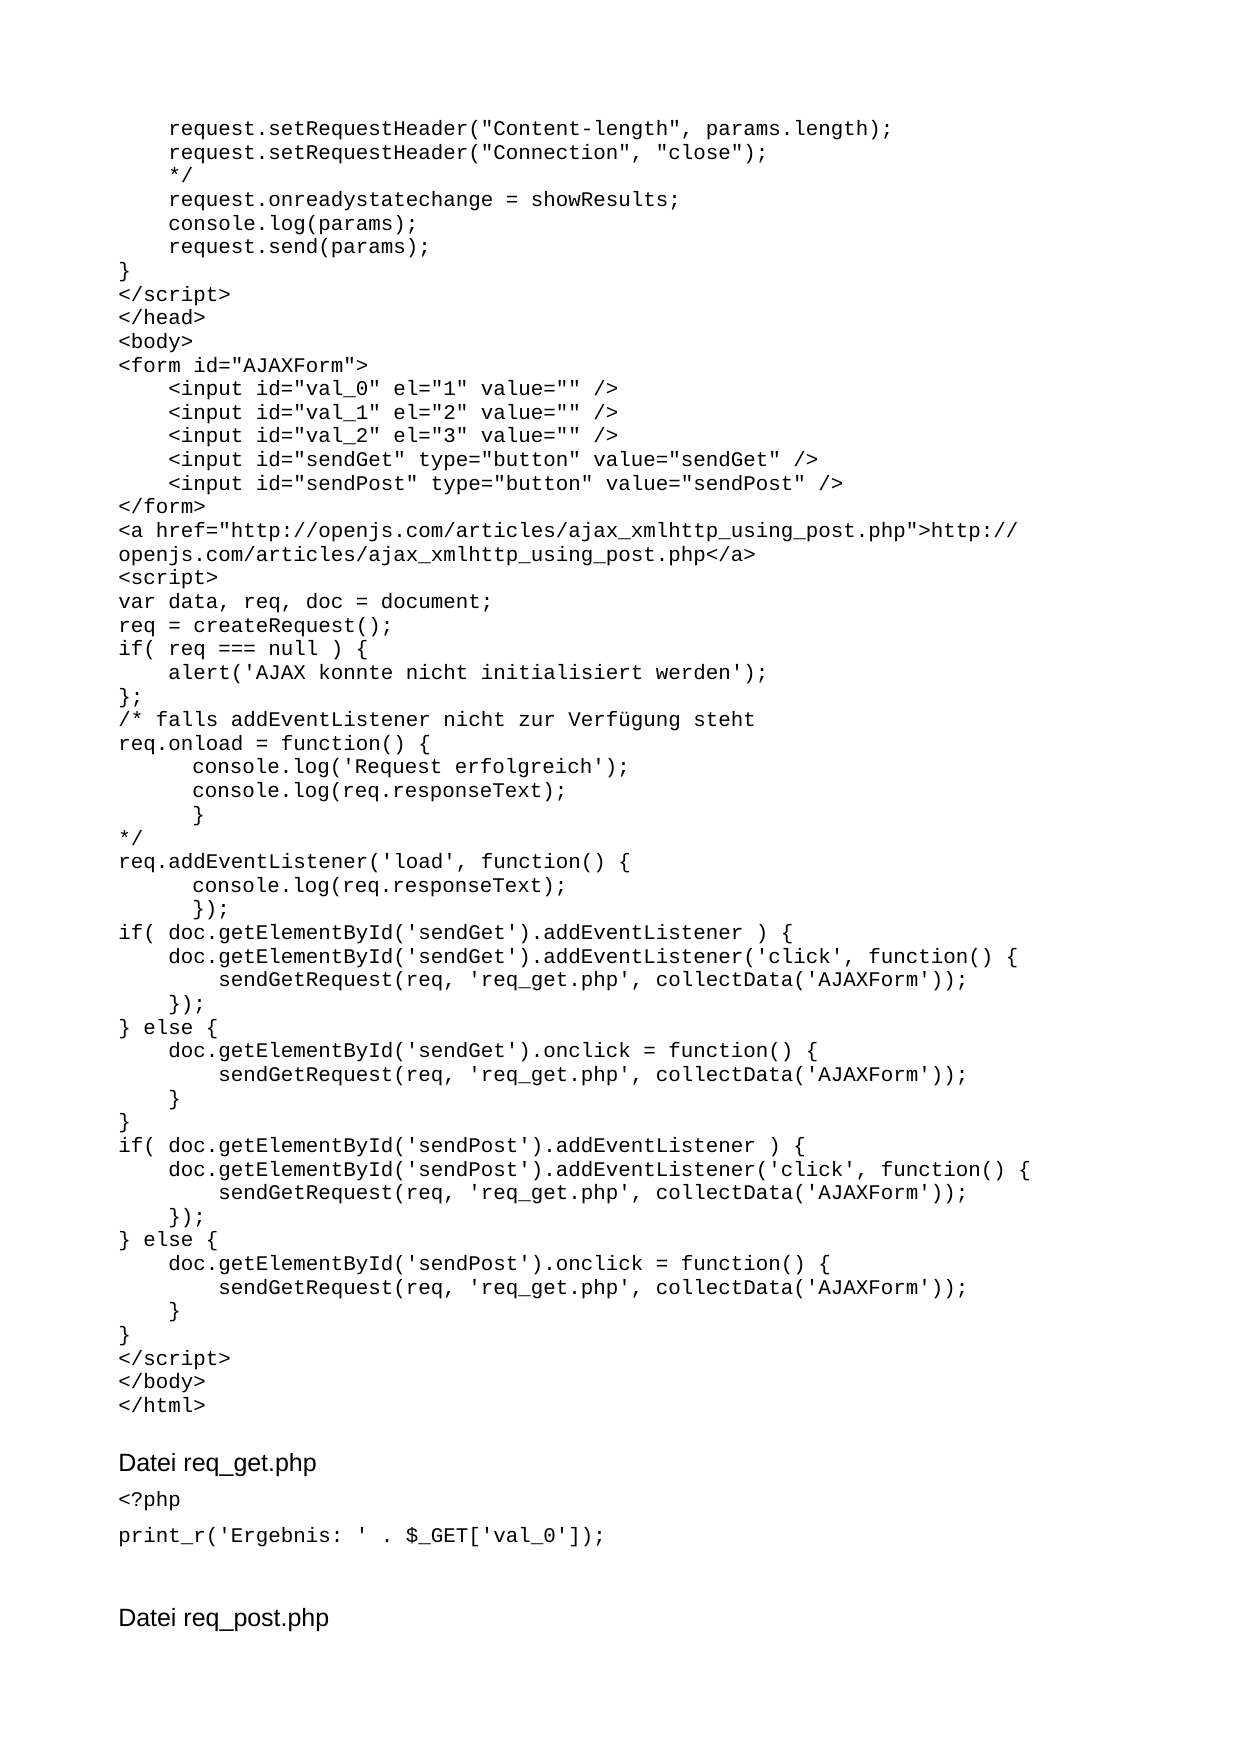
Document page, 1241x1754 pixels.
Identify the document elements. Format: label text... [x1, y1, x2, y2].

text sendGetRequest(req, 'req_get.php', collectData('AJAXForm')); [118, 1064, 1122, 1088]
text request.send(params); [118, 236, 1122, 260]
text alert('AJAX konnte nicht initialisiert werden'); [118, 662, 1122, 686]
text } [118, 1111, 1122, 1135]
text sendGetRequest(req, 'req_get.php', collectData('AJAXForm')); [118, 969, 1122, 993]
text doc.getElementById('sendGet').addEventListener('click', function() { [118, 946, 1122, 969]
text if( doc.getElementById('sendGet').addEventListener ) { [118, 922, 1122, 946]
text <input id="val_1" el="2" value="" /> [118, 402, 1122, 426]
text <?php [118, 1489, 1122, 1513]
text req.onload = function() { [118, 733, 1122, 757]
text </form> [118, 496, 1122, 520]
text <a href="http://openjs.com/articles/ajax_xmlhttp_using_post.php">http://openjs.com/articles/ajax_xmlhttp_using_post.php</a> [118, 520, 1122, 567]
text if( doc.getElementById('sendPost').addEventListener ) { [118, 1135, 1122, 1158]
text <body> [118, 331, 1122, 354]
text <input id="val_0" el="1" value="" /> [118, 378, 1122, 402]
text */ [118, 827, 1122, 851]
text console.log(req.responseText); [118, 780, 1122, 804]
text req.addEventListener('load', function() { [118, 851, 1122, 875]
text req = createRequest(); [118, 615, 1122, 638]
text } else { [118, 1017, 1122, 1040]
text } else { [118, 1229, 1122, 1253]
text }); [118, 1206, 1122, 1229]
text </head> [118, 307, 1122, 331]
text <form id="AJAXForm"> [118, 354, 1122, 378]
text doc.getElementById('sendGet').onclick = function() { [118, 1040, 1122, 1064]
text }); [118, 993, 1122, 1017]
text if( req === null ) { [118, 638, 1122, 662]
text request.setRequestHeader("Content-length", params.length); [118, 118, 1122, 142]
text /* falls addEventListener nicht zur Verfügung steht [118, 709, 1122, 733]
text print_r('Ergebnis: ' . $_GET['val_0']); [118, 1525, 1122, 1549]
text } [118, 1300, 1122, 1324]
text } [118, 260, 1122, 284]
text } [118, 1088, 1122, 1111]
text sendGetRequest(req, 'req_get.php', collectData('AJAXForm')); [118, 1277, 1122, 1300]
text request.onreadystatechange = showResults; [118, 189, 1122, 213]
text <input id="val_2" el="3" value="" /> [118, 426, 1122, 449]
text </script> [118, 284, 1122, 307]
text Datei req_post.php [118, 1603, 1122, 1632]
text request.setRequestHeader("Connection", "close"); [118, 142, 1122, 165]
text </body> [118, 1371, 1122, 1395]
text }; [118, 686, 1122, 709]
text Datei req_get.php [118, 1448, 1122, 1477]
text console.log(req.responseText); [118, 875, 1122, 898]
text }); [118, 898, 1122, 922]
text <input id="sendPost" type="button" value="sendPost" /> [118, 473, 1122, 496]
text } [118, 1324, 1122, 1348]
text </html> [118, 1395, 1122, 1419]
text console.log('Request erfolgreich'); [118, 757, 1122, 780]
text <input id="sendGet" type="button" value="sendGet" /> [118, 449, 1122, 473]
text */ [118, 165, 1122, 189]
text <script> [118, 567, 1122, 591]
text sendGetRequest(req, 'req_get.php', collectData('AJAXForm')); [118, 1182, 1122, 1206]
text console.log(params); [118, 213, 1122, 236]
text } [118, 804, 1122, 827]
text doc.getElementById('sendPost').addEventListener('click', function() { [118, 1158, 1122, 1182]
text var data, req, doc = document; [118, 591, 1122, 615]
text doc.getElementById('sendPost').onclick = function() { [118, 1253, 1122, 1277]
text </script> [118, 1348, 1122, 1371]
